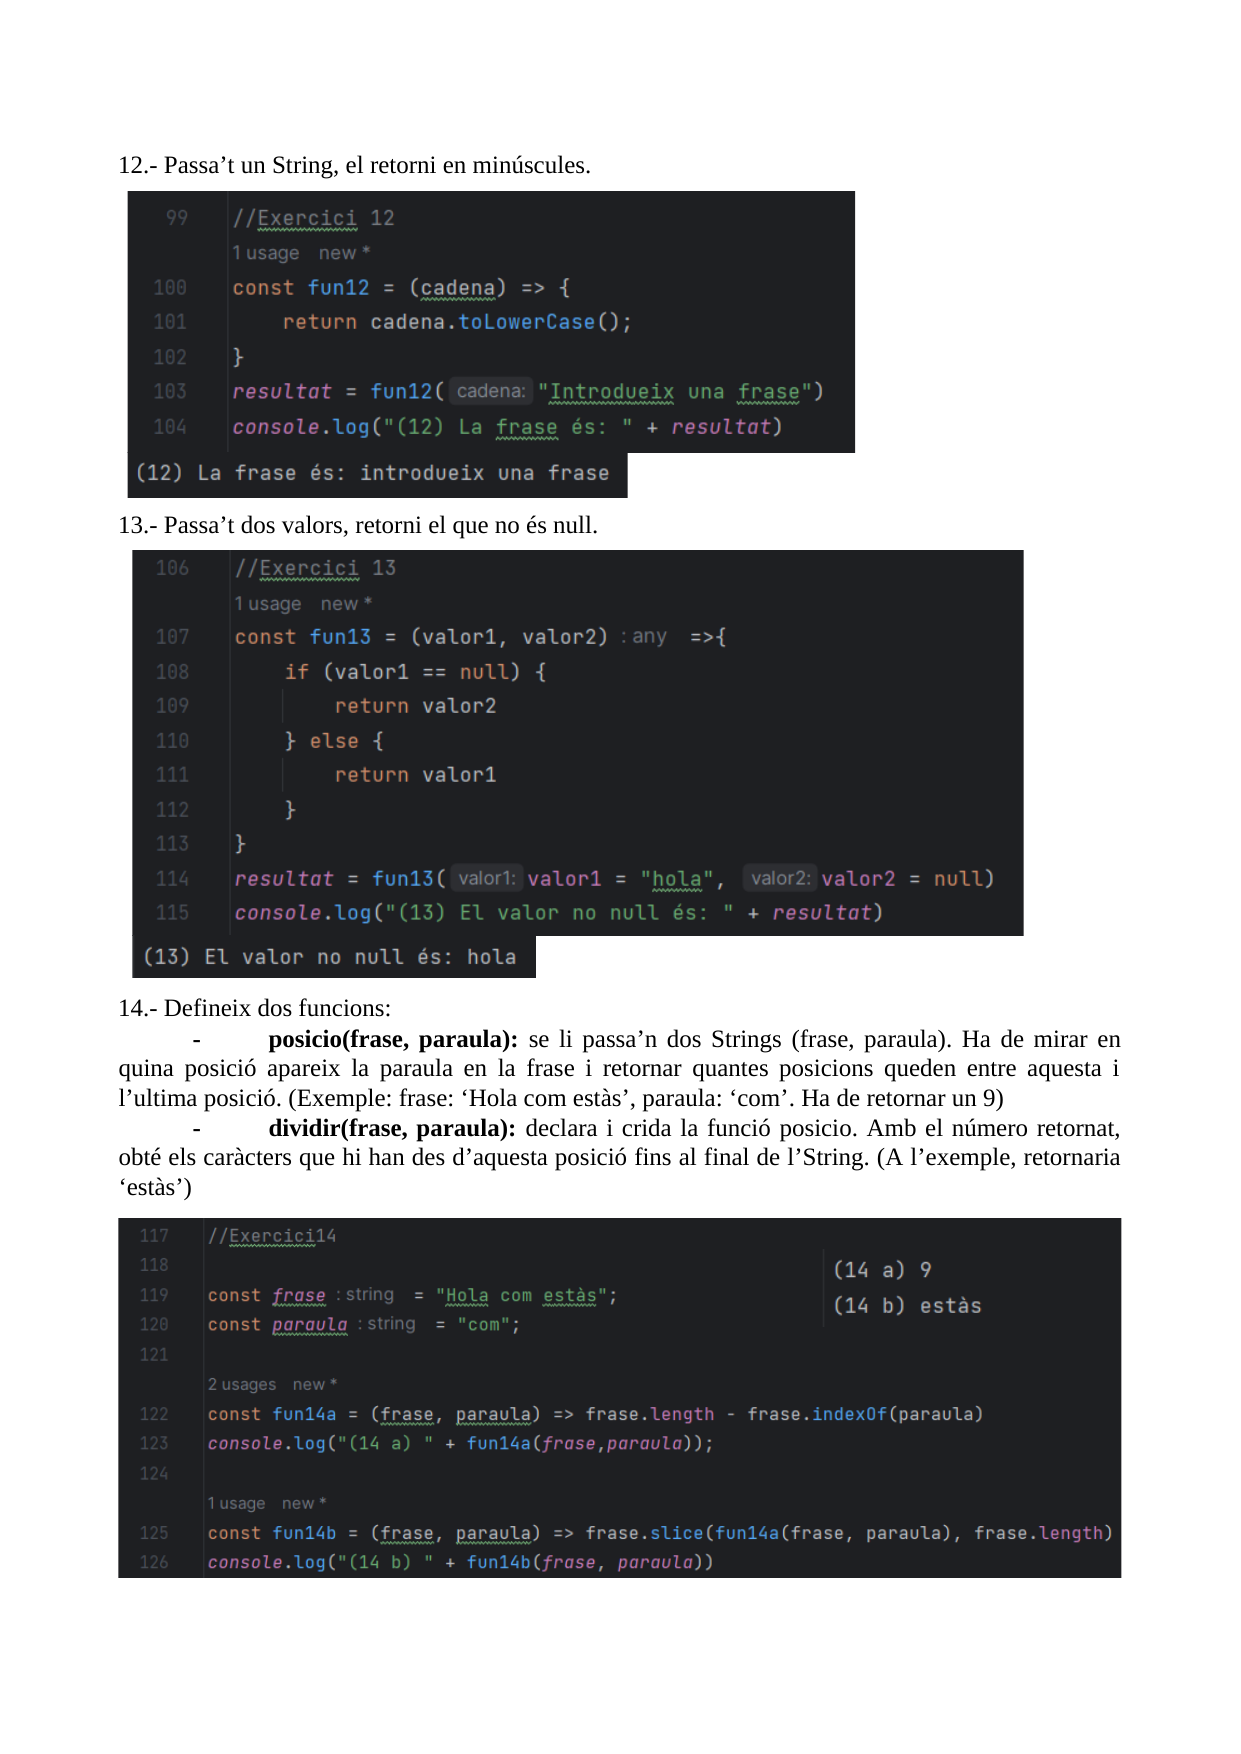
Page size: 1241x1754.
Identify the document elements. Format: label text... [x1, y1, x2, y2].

picture [118, 1218, 1122, 1578]
text 14.- Defineix dos funcions: [118, 993, 1122, 1022]
list posicio(frase, paraula): se li passa’n dos Strings (frase, paraula). Ha de mirar en quina posició apareix la paraula en la frase i retornar quantes posicions queden entre aquesta i l’ultima posició. (Exemple: frase: ‘Hola com estàs’, paraula: ‘com’. Ha de retornar un 9) [118, 1024, 1122, 1112]
picture [132, 550, 1024, 978]
text 13.- Passa’t dos valors, retorni el que no és null. [118, 510, 1122, 539]
list dividir(frase, paraula): declara i crida la funció posicio. Amb el número retornat, obté els caràcters que hi han des d’aquesta posició fins al final de l’String. (A l’exemple, retornaria ‘estàs’) [118, 1113, 1122, 1201]
text 12.- Passa’t un String, el retorni en minúscules. [118, 150, 1122, 179]
picture [127, 191, 856, 498]
